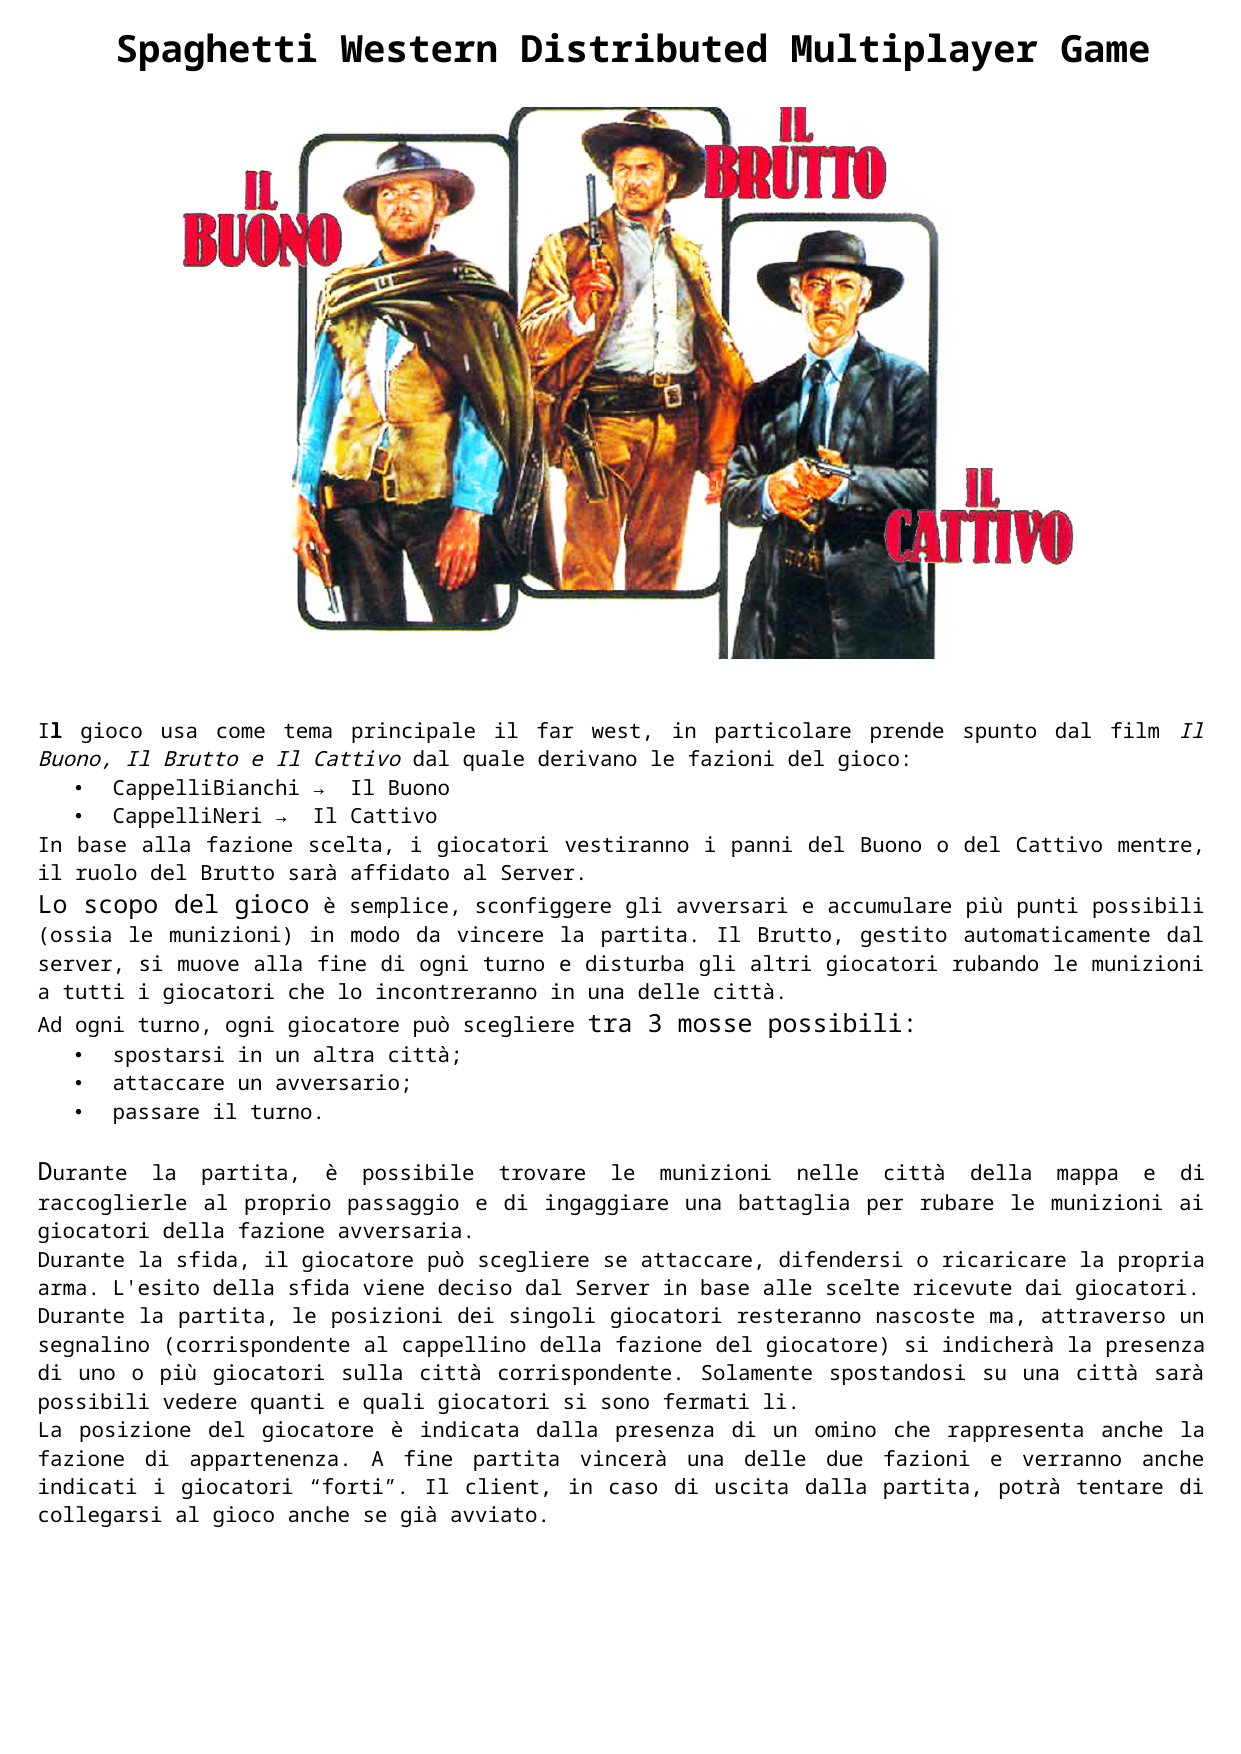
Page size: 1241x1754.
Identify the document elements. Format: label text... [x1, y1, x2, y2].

list CappelliBianchi → Il Buono [75, 773, 1206, 801]
text Durante la partita, è possibile trovare le munizioni nelle città della mappa e di raccoglierle al proprio passaggio e di ingaggiare una battaglia per rubare le munizioni ai giocatori della fazione avversaria. [37, 1154, 1206, 1245]
list passare il turno. [75, 1097, 1206, 1125]
text Durante la sfida, il giocatore può scegliere se attaccare, difendersi o ricaricare la propria arma. L'esito della sfida viene deciso dal Server in base alle scelte ricevute dai giocatori. [37, 1245, 1206, 1302]
text Spaghetti Western Distributed Multiplayer Game [37, 22, 1206, 73]
text Il gioco usa come tema principale il far west, in particolare prende spunto dal film Il Buono, Il Brutto e Il Cattivo dal quale derivano le fazioni del gioco: [37, 716, 1206, 773]
picture [119, 107, 1124, 659]
list CappelliNeri → Il Cattivo [75, 801, 1206, 830]
text Ad ogni turno, ogni giocatore può scegliere tra 3 mosse possibili: [37, 1006, 1206, 1040]
list spostarsi in un altra città; [75, 1040, 1206, 1068]
list attaccare un avversario; [75, 1068, 1206, 1097]
text Lo scopo del gioco è semplice, sconfiggere gli avversari e accumulare più punti possibili (ossia le munizioni) in modo da vincere la partita. Il Brutto, gestito automaticamente dal server, si muove alla fine di ogni turno e disturba gli altri giocatori rubando le munizioni a tutti i giocatori che lo incontreranno in una delle città. [37, 887, 1206, 1006]
text La posizione del giocatore è indicata dalla presenza di un omino che rappresenta anche la fazione di appartenenza. A fine partita vincerà una delle due fazioni e verranno anche indicati i giocatori “forti”. Il client, in caso di uscita dalla partita, potrà tentare di collegarsi al gioco anche se già avviato. [37, 1415, 1206, 1529]
text Durante la partita, le posizioni dei singoli giocatori resteranno nascoste ma, attraverso un segnalino (corrispondente al cappellino della fazione del giocatore) si indicherà la presenza di uno o più giocatori sulla città corrispondente. Solamente spostandosi su una città sarà possibili vedere quanti e quali giocatori si sono fermati li. [37, 1302, 1206, 1415]
text In base alla fazione scelta, i giocatori vestiranno i panni del Buono o del Cattivo mentre, il ruolo del Brutto sarà affidato al Server. [37, 830, 1206, 887]
